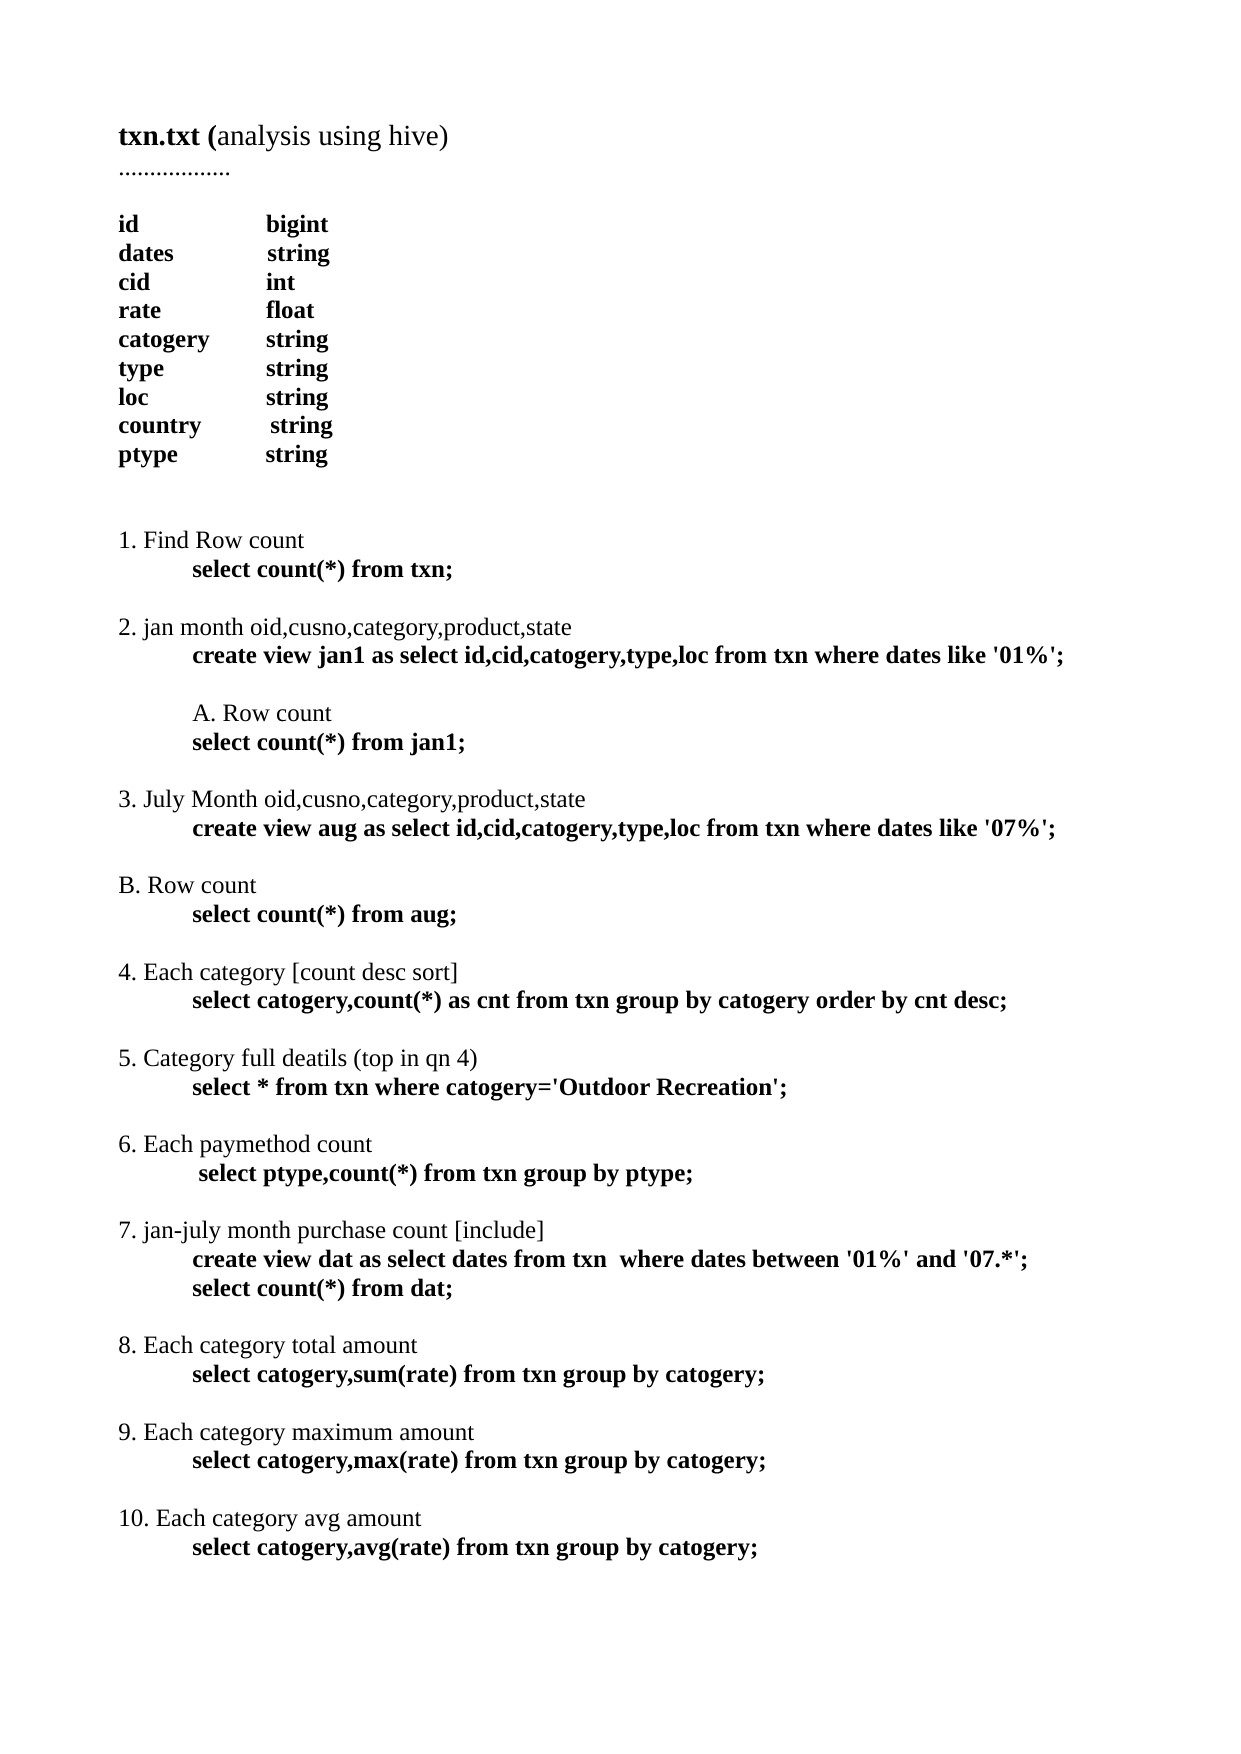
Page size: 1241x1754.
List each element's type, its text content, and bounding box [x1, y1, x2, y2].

text rate float [118, 295, 1122, 324]
text id bigint [118, 209, 1122, 238]
text select ptype,count(*) from txn group by ptype; [118, 1158, 1122, 1187]
text 10. Each category avg amount [118, 1503, 1122, 1532]
text select catogery,sum(rate) from txn group by catogery; [118, 1359, 1122, 1388]
text loc string [118, 382, 1122, 410]
text 7. jan-july month purchase count [include] [118, 1215, 1122, 1244]
text 6. Each paymethod count [118, 1129, 1122, 1158]
text 5. Category full deatils (top in qn 4) [118, 1043, 1122, 1072]
text create view aug as select id,cid,catogery,type,loc from txn where dates like '07%'; [118, 813, 1122, 842]
text catogery string [118, 324, 1122, 353]
text select catogery,count(*) as cnt from txn group by catogery order by cnt desc; [118, 985, 1122, 1014]
text select count(*) from aug; [118, 899, 1122, 928]
text select * from txn where catogery='Outdoor Recreation'; [118, 1072, 1122, 1100]
text A. Row count [118, 698, 1122, 727]
text select count(*) from dat; [118, 1273, 1122, 1302]
text 8. Each category total amount [118, 1330, 1122, 1359]
text 3. July Month oid,cusno,category,product,state [118, 784, 1122, 813]
text cid int [118, 267, 1122, 295]
text B. Row count [118, 870, 1122, 899]
text 4. Each category [count desc sort] [118, 957, 1122, 985]
text select catogery,max(rate) from txn group by catogery; [118, 1445, 1122, 1474]
text create view jan1 as select id,cid,catogery,type,loc from txn where dates like '01%'; [118, 640, 1122, 669]
text dates string [118, 238, 1122, 267]
text create view dat as select dates from txn where dates between '01%' and '07.*'; [118, 1244, 1122, 1273]
text 2. jan month oid,cusno,category,product,state [118, 612, 1122, 640]
text ptype string [118, 439, 1122, 468]
text country string [118, 410, 1122, 439]
text 1. Find Row count [118, 525, 1122, 554]
text select catogery,avg(rate) from txn group by catogery; [118, 1532, 1122, 1560]
text select count(*) from jan1; [118, 727, 1122, 755]
text .................. [118, 152, 1122, 180]
text type string [118, 353, 1122, 382]
text 9. Each category maximum amount [118, 1417, 1122, 1445]
text txn.txt (analysis using hive) [118, 118, 1122, 152]
text select count(*) from txn; [118, 554, 1122, 583]
